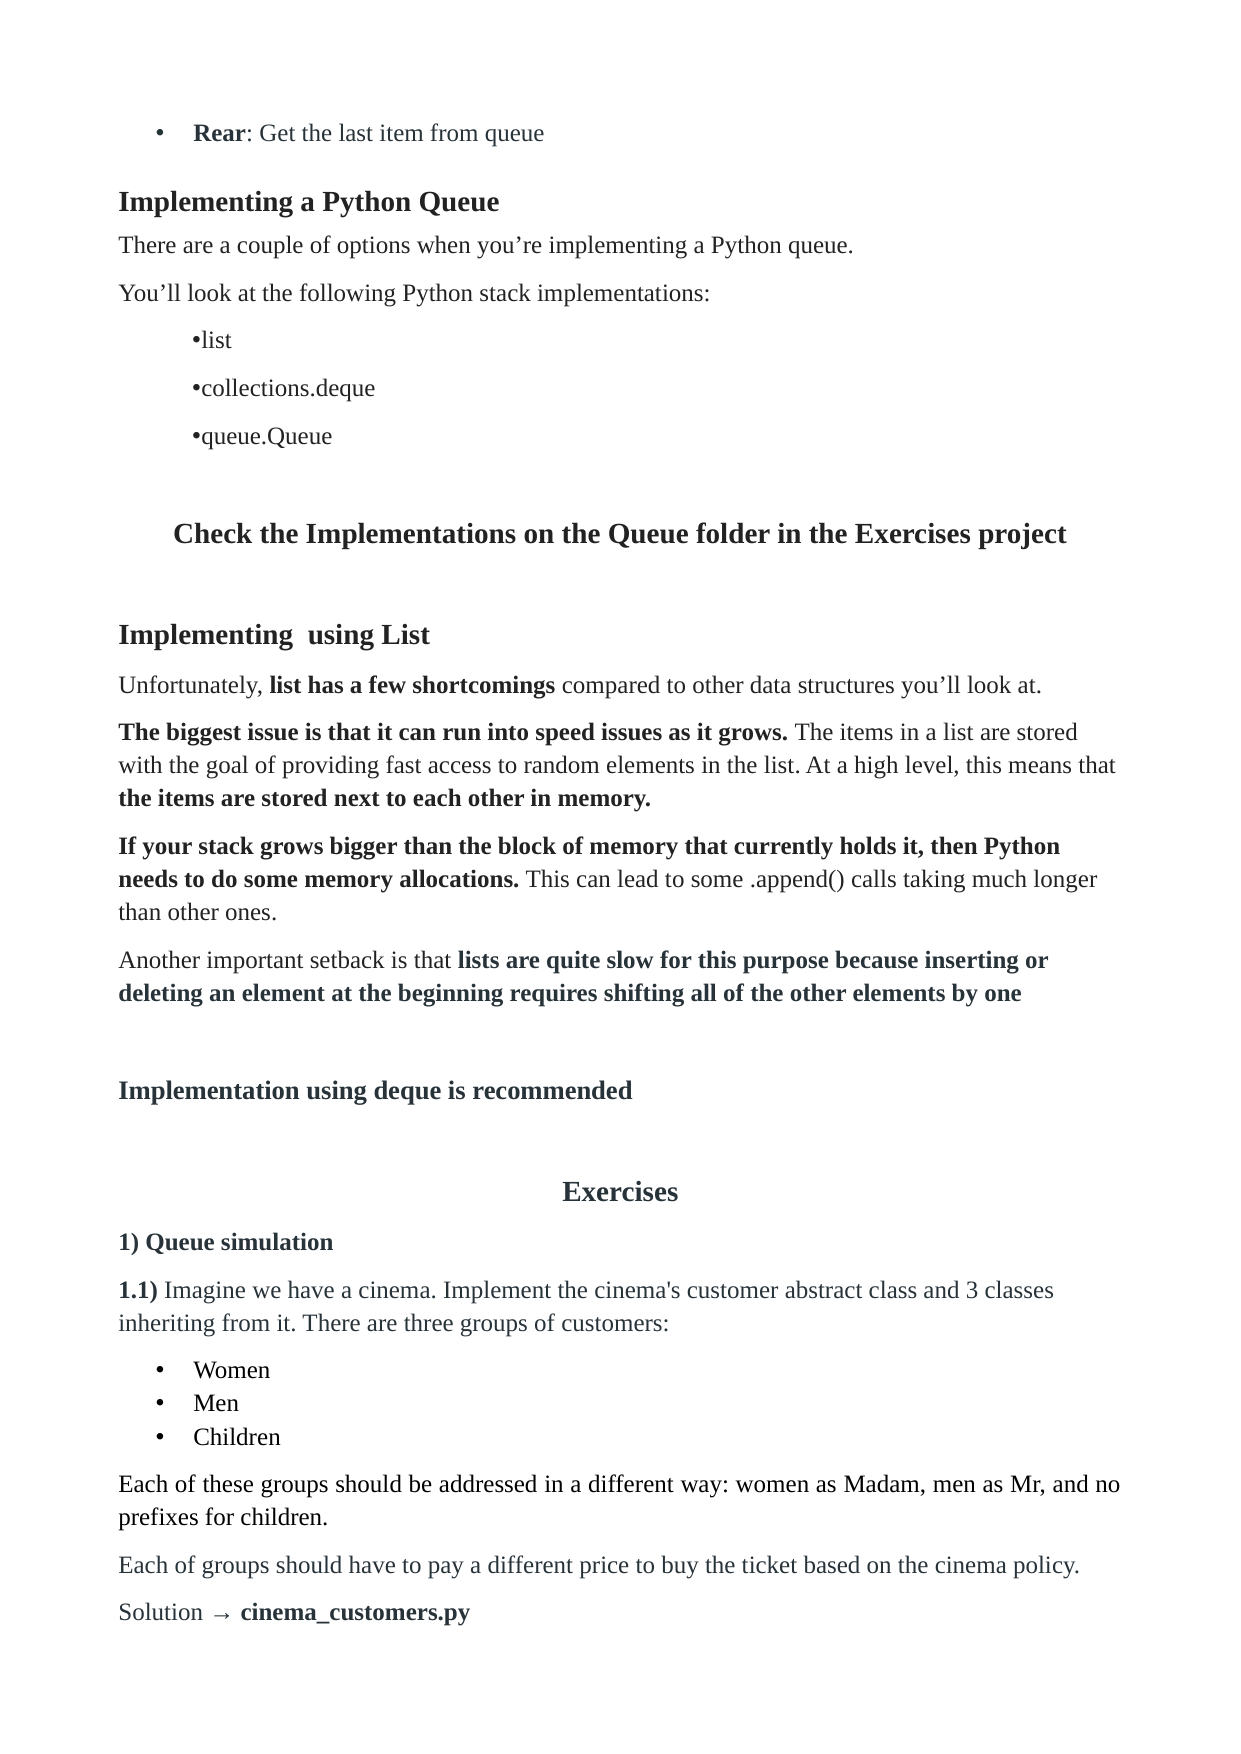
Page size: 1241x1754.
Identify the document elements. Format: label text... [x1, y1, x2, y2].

text 1) Queue simulation [118, 1227, 1122, 1256]
text If your stack grows bigger than the block of memory that currently holds it, then Python needs to do some memory allocations. This can lead to some .append() calls taking much longer than other ones. [118, 831, 1122, 926]
list collections.deque [118, 373, 1122, 402]
text Another important setback is that lists are quite slow for this purpose because inserting or deleting an element at the beginning requires shifting all of the other elements by one [118, 945, 1122, 1007]
text Solution → cinema_customers.py [118, 1597, 1122, 1626]
subtitle Implementing a Python Queue [118, 184, 1122, 218]
list Rear: Get the last item from queue [156, 118, 1122, 147]
text You’ll look at the following Python stack implementations: [118, 278, 1122, 307]
text Each of these groups should be addressed in a different way: women as Madam, men as Mr, and no prefixes for children. [118, 1469, 1122, 1531]
text 1.1) Imagine we have a cinema. Implement the cinema's customer abstract class and 3 classes inheriting from it. There are three groups of customers: [118, 1275, 1122, 1337]
text Implementation using deque is recommended [118, 1075, 1122, 1106]
text Each of groups should have to pay a different price to buy the ticket based on the cinema policy. [118, 1550, 1122, 1578]
text Unfortunately, list has a few shortcomings compared to other data structures you’ll look at. [118, 670, 1122, 699]
text The biggest issue is that it can run into speed issues as it grows. The items in a list are stored with the goal of providing fast access to random elements in the list. At a high level, this means that the items are stored next to each other in memory. [118, 717, 1122, 812]
text Implementing using List [118, 617, 1122, 650]
list Women [156, 1356, 1122, 1384]
list Men [156, 1388, 1122, 1417]
text There are a couple of options when you’re implementing a Python queue. [118, 230, 1122, 259]
list Children [156, 1422, 1122, 1450]
text Exercises [118, 1174, 1122, 1208]
text Check the Implementations on the Queue folder in the Exercises project [118, 516, 1122, 549]
list queue.Queue [118, 421, 1122, 449]
list list [118, 326, 1122, 354]
